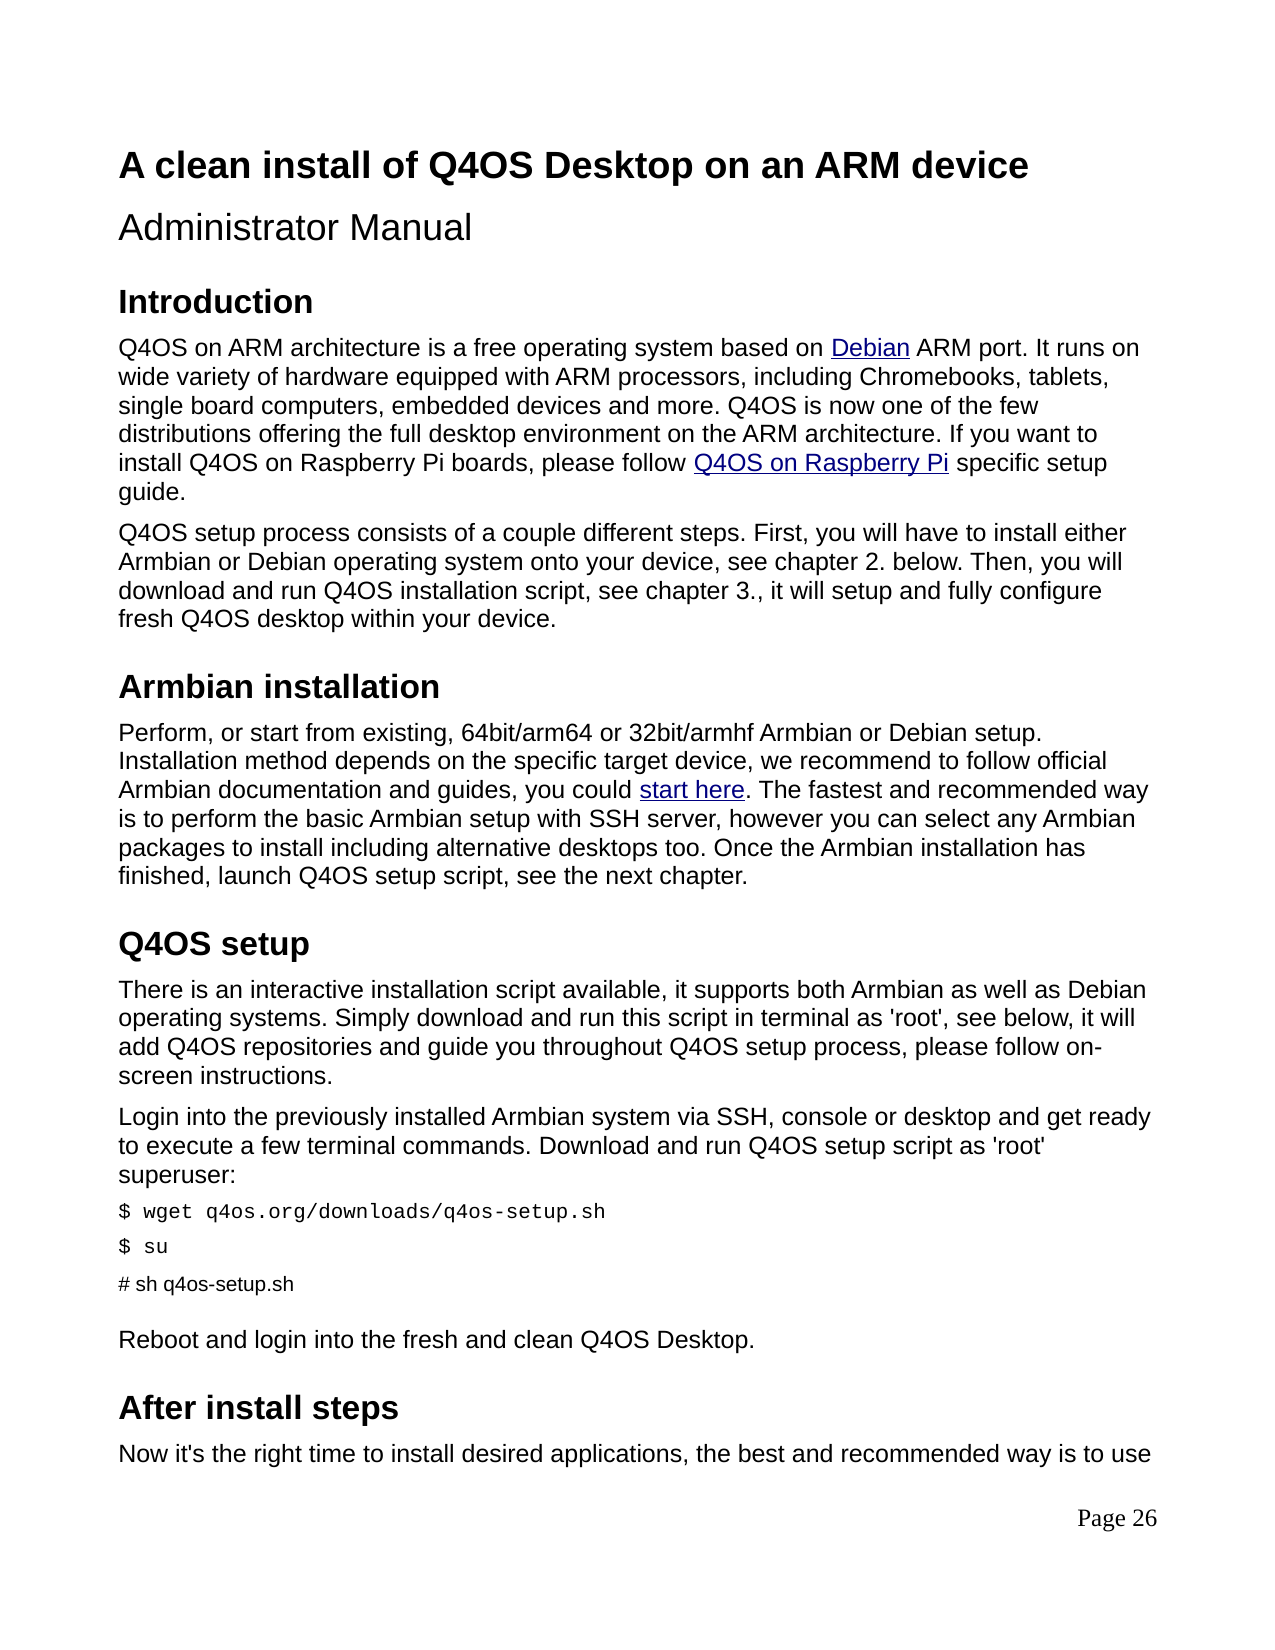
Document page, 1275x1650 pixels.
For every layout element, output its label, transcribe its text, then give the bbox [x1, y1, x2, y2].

text There is an interactive installation script available, it supports both Armbian as well as Debian operating systems. Simply download and run this script in terminal as 'root', see below, it will add Q4OS repositories and guide you throughout Q4OS setup process, please follow on-screen instructions. [118, 974, 1157, 1089]
text # sh q4os-setup.sh [118, 1272, 1157, 1296]
subtitle A clean install of Q4OS Desktop on an ARM device [118, 143, 1157, 187]
text Q4OS setup process consists of a couple different steps. First, you will have to install either Armbian or Debian operating system onto your device, see chapter 2. below. Then, you will download and run Q4OS installation script, see chapter 3., it will setup and fully configure fresh Q4OS desktop within your device. [118, 518, 1157, 633]
text Reboot and login into the fresh and clean Q4OS Desktop. [118, 1326, 1157, 1354]
text Login into the previously installed Armbian system via SSH, console or desktop and get ready to execute a few terminal commands. Download and run Q4OS setup script as 'root' superuser: [118, 1102, 1157, 1188]
subtitle Armbian installation [118, 666, 1157, 705]
text $ su [118, 1236, 1157, 1260]
text Perform, or start from existing, 64bit/arm64 or 32bit/armhf Armbian or Debian setup. Installation method depends on the specific target device, we recommend to follow official Armbian documentation and guides, you could start here. The fastest and recommended way is to perform the basic Armbian setup with SSH server, however you can select any Armbian packages to install including alternative desktops too. Once the Armbian installation has finished, launch Q4OS setup script, see the next chapter. [118, 718, 1157, 890]
subtitle Introduction [118, 282, 1157, 321]
text Q4OS on ARM architecture is a free operating system based on Debian ARM port. It runs on wide variety of hardware equipped with ARM processors, including Chromebooks, tablets, single board computers, embedded devices and more. Q4OS is now one of the few distributions offering the full desktop environment on the ARM architecture. If you want to install Q4OS on Raspberry Pi boards, please follow Q4OS on Raspberry Pi specific setup guide. [118, 333, 1157, 506]
subtitle After install steps [118, 1388, 1157, 1426]
text $ wget q4os.org/downloads/q4os-setup.sh [118, 1201, 1157, 1224]
subtitle Q4OS setup [118, 923, 1157, 962]
subtitle Administrator Manual [118, 206, 1157, 249]
text Now it's the right time to install desired applications, the best and recommended way is to use [118, 1439, 1157, 1467]
